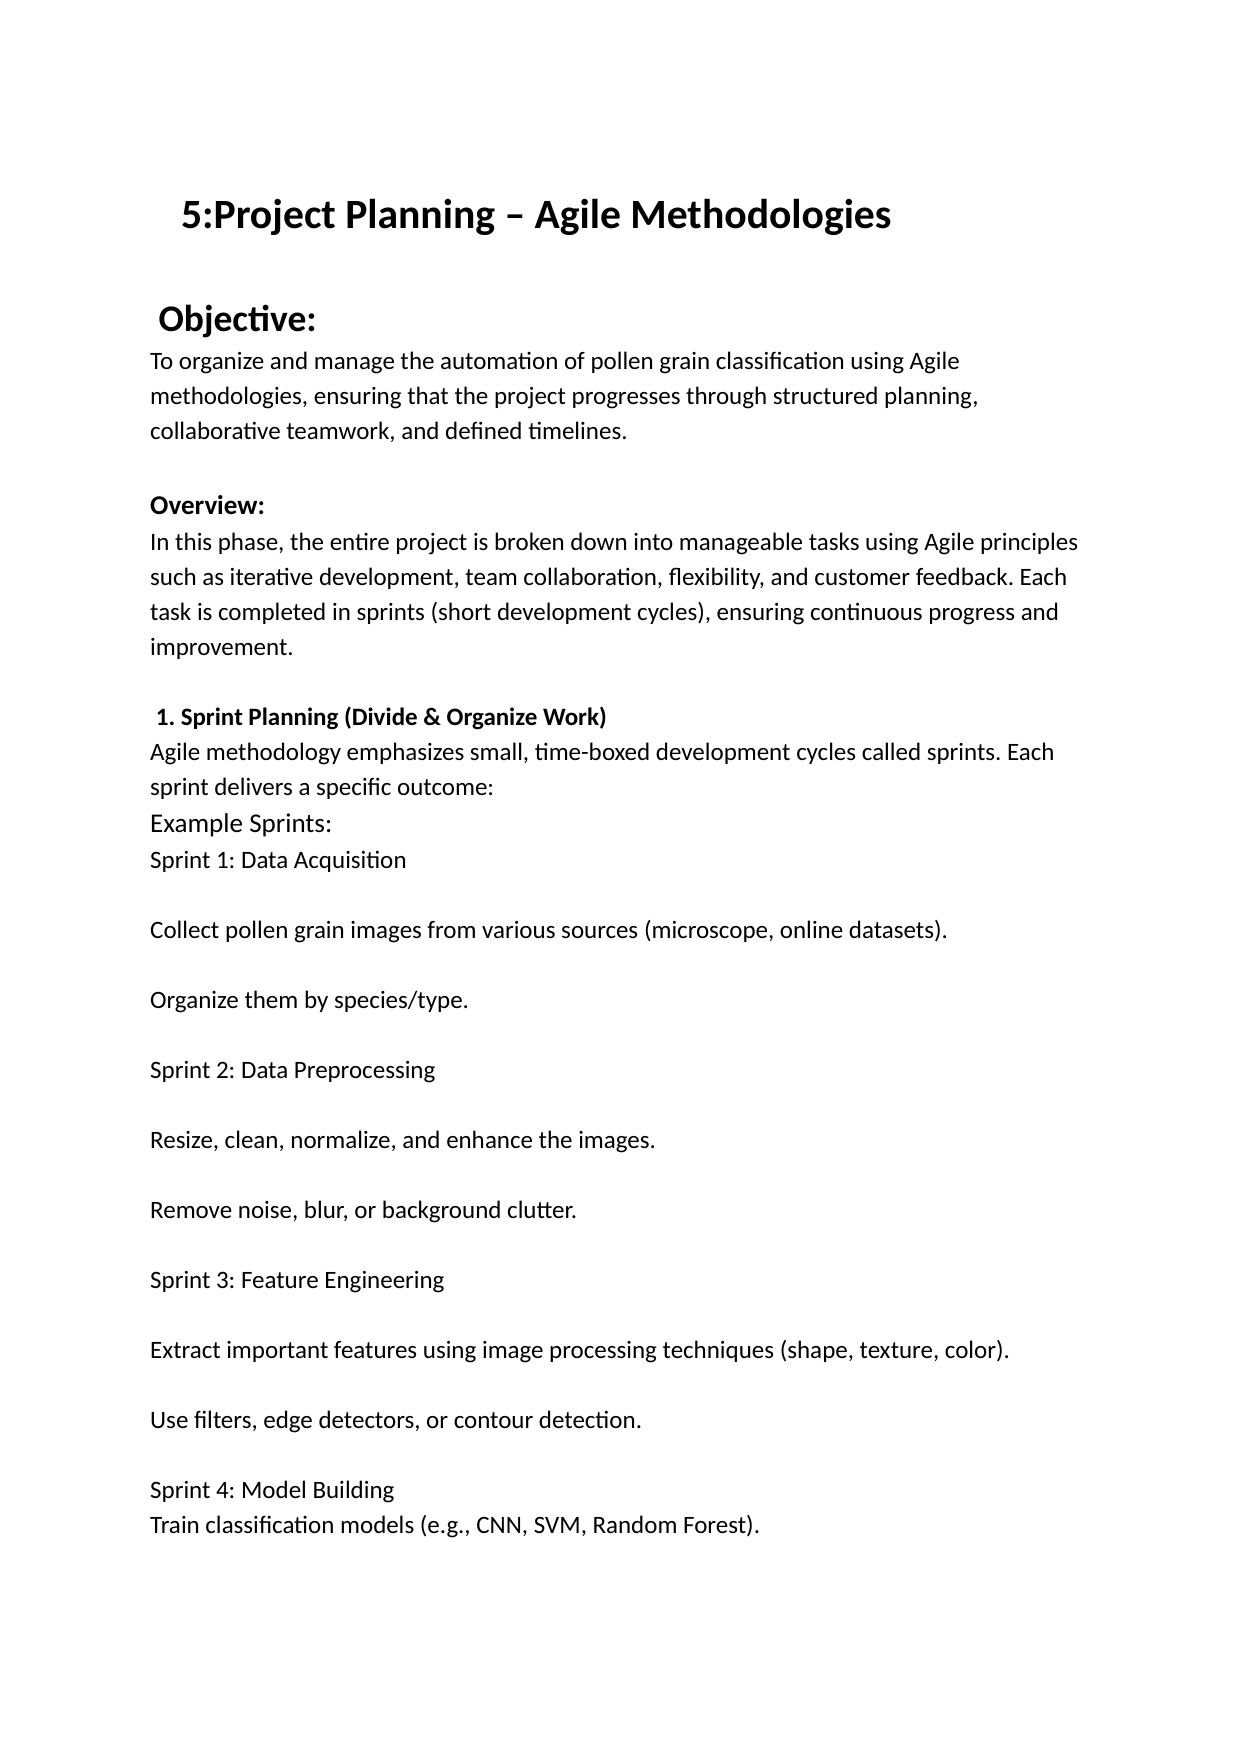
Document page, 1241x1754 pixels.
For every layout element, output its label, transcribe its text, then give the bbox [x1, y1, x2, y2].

text Objective: To organize and manage the automation of pollen grain classification using Agile methodologies, ensuring that the project progresses through structured planning, collaborative teamwork, and defined timelines. Overview: In this phase, the entire project is broken down into manageable tasks using Agile principles such as iterative development, team collaboration, flexibility, and customer feedback. Each task is completed in sprints (short development cycles), ensuring continuous progress and improvement. 1. Sprint Planning (Divide & Organize Work) Agile methodology emphasizes small, time-boxed development cycles called sprints. Each sprint delivers a specific outcome: Example Sprints: Sprint 1: Data Acquisition Collect pollen grain images from various sources (microscope, online datasets). Organize them by species/type. Sprint 2: Data Preprocessing Resize, clean, normalize, and enhance the images. Remove noise, blur, or background clutter. Sprint 3: Feature Engineering Extract important features using image processing techniques (shape, texture, color). Use filters, edge detectors, or contour detection. Sprint 4: Model Building Train classification models (e.g., CNN, SVM, Random Forest). [150, 255, 1090, 1574]
subtitle 5:Project Planning – Agile Methodologies [150, 150, 1090, 239]
